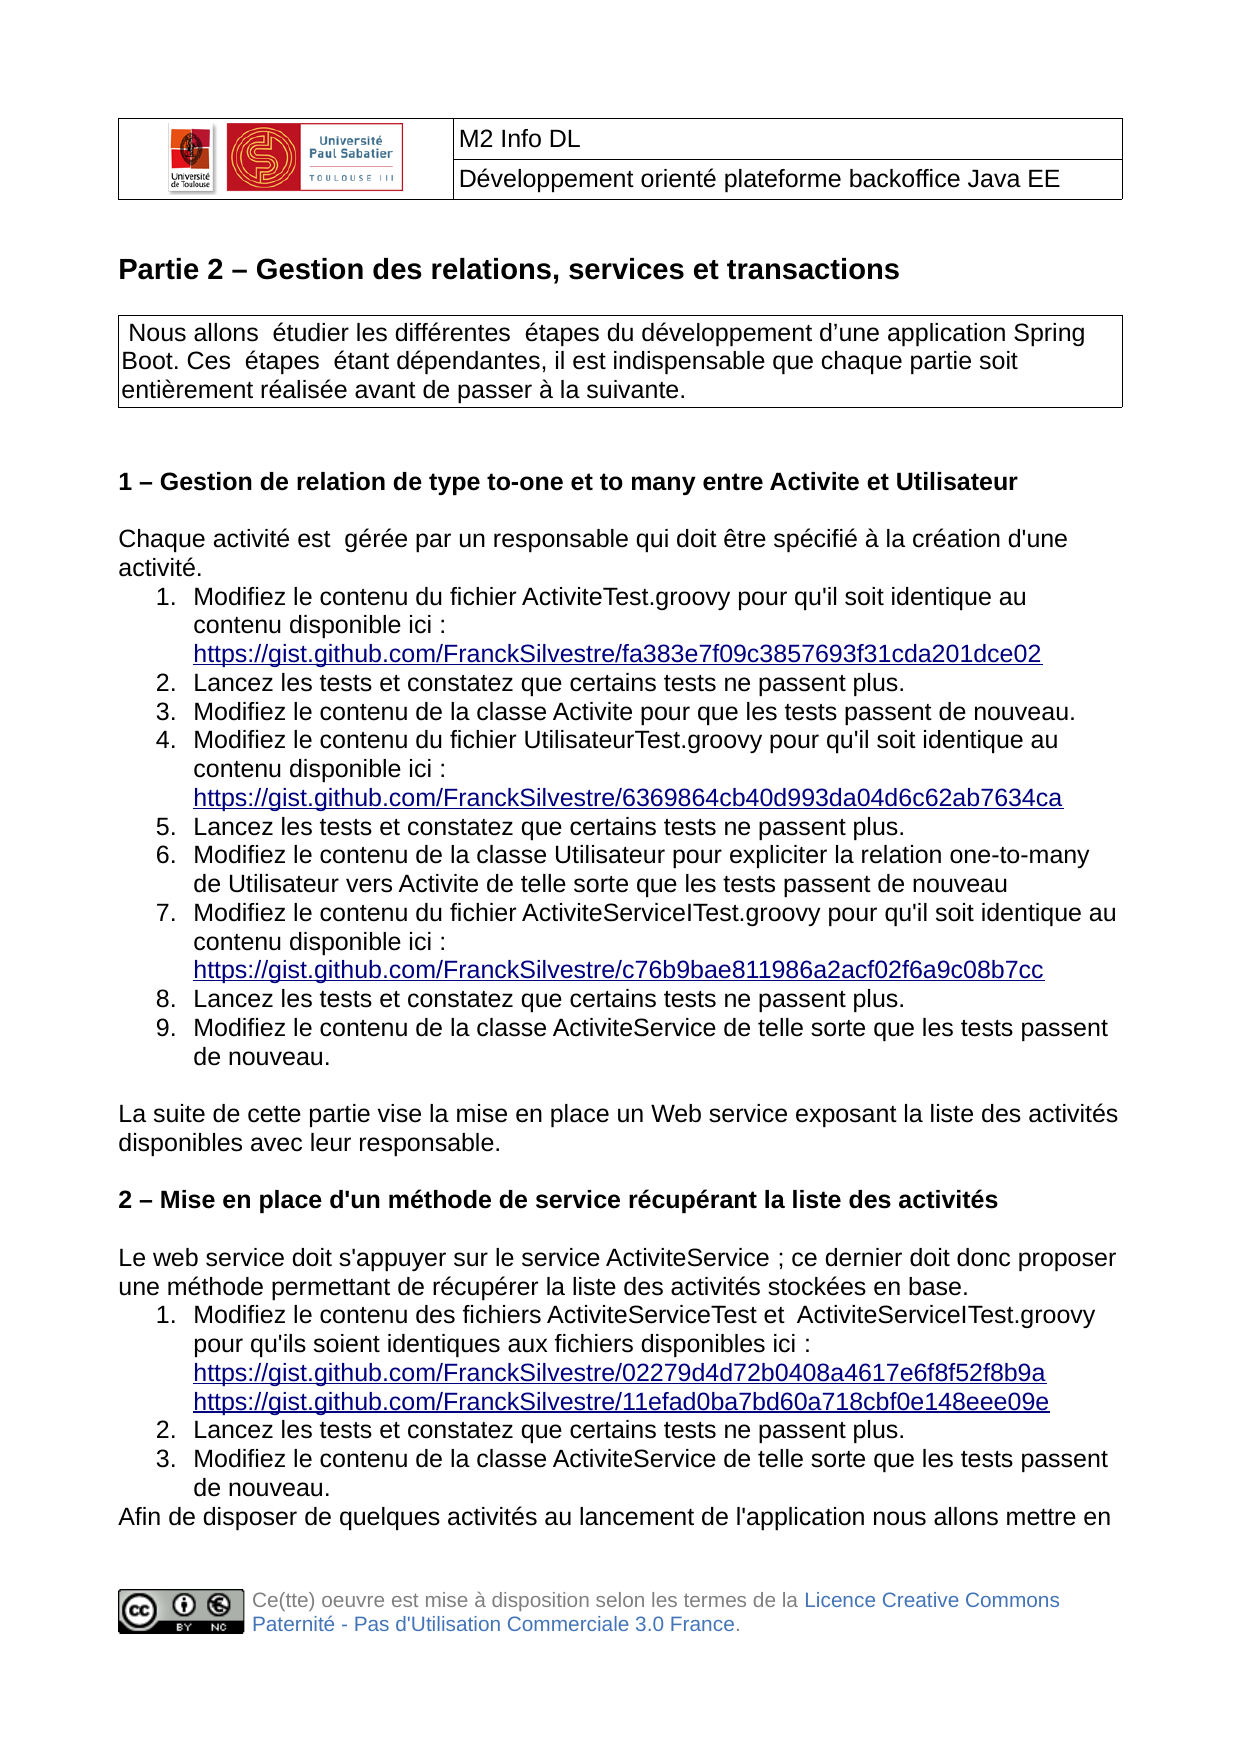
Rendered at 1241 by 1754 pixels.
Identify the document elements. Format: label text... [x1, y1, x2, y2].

list Modifiez le contenu des fichiers ActiviteServiceTest et ActiviteServiceITest.groovy pour qu'ils soient identiques aux fichiers disponibles ici : [156, 1300, 1122, 1358]
list https://gist.github.com/FranckSilvestre/fa383e7f09c3857693f31cda201dce02 [156, 639, 1122, 668]
picture [118, 1589, 245, 1634]
list Modifiez le contenu de la classe Utilisateur pour expliciter la relation one-to-many de Utilisateur vers Activite de telle sorte que les tests passent de nouveau [156, 840, 1122, 898]
list Lancez les tests et constatez que certains tests ne passent plus. [156, 1415, 1122, 1444]
list Modifiez le contenu de la classe ActiviteService de telle sorte que les tests passent de nouveau. [156, 1013, 1122, 1070]
list Lancez les tests et constatez que certains tests ne passent plus. [156, 668, 1122, 697]
picture [164, 123, 407, 195]
list Modifiez le contenu du fichier ActiviteServiceITest.groovy pour qu'il soit identique au contenu disponible ici : [156, 898, 1122, 955]
list https://gist.github.com/FranckSilvestre/6369864cb40d993da04d6c62ab7634ca [156, 783, 1122, 812]
list Modifiez le contenu du fichier ActiviteTest.groovy pour qu'il soit identique au contenu disponible ici : [156, 582, 1122, 639]
text Partie 2 – Gestion des relations, services et transactions [118, 252, 1122, 286]
text Afin de disposer de quelques activités au lancement de l'application nous allons mettre en [118, 1502, 1122, 1530]
list Lancez les tests et constatez que certains tests ne passent plus. [156, 812, 1122, 840]
text Le web service doit s'appuyer sur le service ActiviteService ; ce dernier doit donc proposer une méthode permettant de récupérer la liste des activités stockées en base. [118, 1243, 1122, 1300]
text Nous allons étudier les différentes étapes du développement d’une application Spring Boot. Ces étapes étant dépendantes, il est indispensable que chaque partie soit entièrement réalisée avant de passer à la suivante. [119, 316, 1122, 407]
text Chaque activité est gérée par un responsable qui doit être spécifié à la création d'une activité. [118, 524, 1122, 582]
list https://gist.github.com/FranckSilvestre/02279d4d72b0408a4617e6f8f52f8b9a [156, 1358, 1122, 1387]
list https://gist.github.com/FranckSilvestre/11efad0ba7bd60a718cbf0e148eee09e [156, 1387, 1122, 1415]
text La suite de cette partie vise la mise en place un Web service exposant la liste des activités disponibles avec leur responsable. [118, 1099, 1122, 1157]
text 2 – Mise en place d'un méthode de service récupérant la liste des activités [118, 1185, 1122, 1214]
list Modifiez le contenu de la classe Activite pour que les tests passent de nouveau. [156, 697, 1122, 725]
text 1 – Gestion de relation de type to-one et to many entre Activite et Utilisateur [118, 467, 1122, 495]
list Modifiez le contenu de la classe ActiviteService de telle sorte que les tests passent de nouveau. [156, 1444, 1122, 1502]
list Lancez les tests et constatez que certains tests ne passent plus. [156, 984, 1122, 1013]
list Modifiez le contenu du fichier UtilisateurTest.groovy pour qu'il soit identique au contenu disponible ici : [156, 725, 1122, 783]
list https://gist.github.com/FranckSilvestre/c76b9bae811986a2acf02f6a9c08b7cc [156, 955, 1122, 984]
